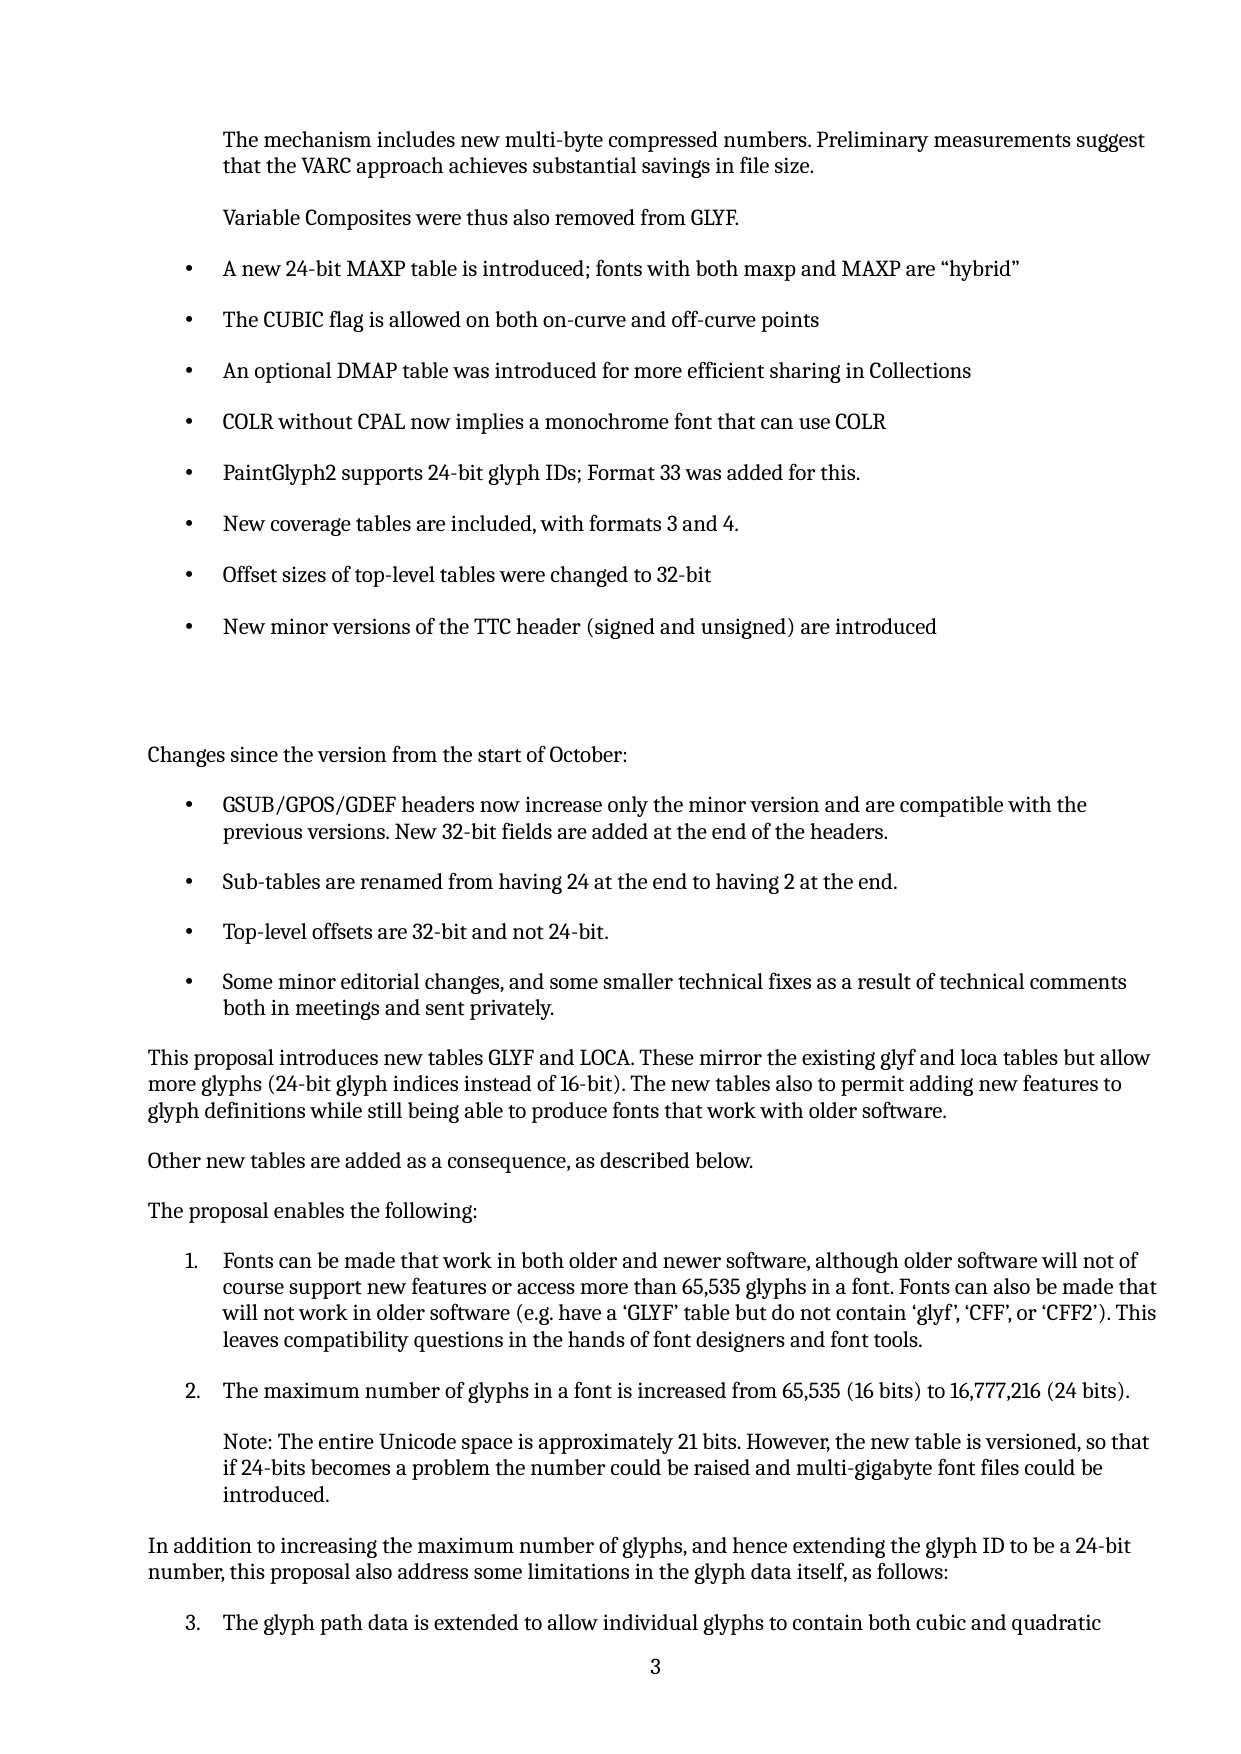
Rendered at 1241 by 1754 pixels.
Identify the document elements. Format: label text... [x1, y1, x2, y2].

list Sub-tables are renamed from having 24 at the end to having 2 at the end. [185, 868, 1163, 895]
list PaintGlyph2 supports 24-bit glyph IDs; Format 33 was added for this. [185, 460, 1163, 486]
list GSUB/GPOS/GDEF headers now increase only the minor version and are compatible with the previous versions. New 32-bit fields are added at the end of the headers. [185, 792, 1163, 845]
text This proposal introduces new tables GLYF and LOCA. These mirror the existing glyf and loca tables but allow more glyphs (24-bit glyph indices instead of 16-bit). The new tables also to permit adding new features to glyph definitions while still being able to produce fonts that work with older software. [148, 1045, 1163, 1124]
list The mechanism includes new multi-byte compressed numbers. Preliminary measurements suggest that the VARC approach achieves substantial savings in file size. [185, 127, 1163, 179]
list Offset sizes of top-level tables were changed to 32-bit [185, 562, 1163, 589]
list The CUBIC flag is allowed on both on-curve and off-curve points [185, 307, 1163, 333]
list COLR without CPAL now implies a monochrome font that can use COLR [185, 409, 1163, 435]
list The glyph path data is extended to allow individual glyphs to contain both cubic and quadratic [185, 1610, 1163, 1637]
text Other new tables are added as a consequence, as described below. [148, 1147, 1163, 1174]
text In addition to increasing the maximum number of glyphs, and hence extending the glyph ID to be a 24-bit number, this proposal also address some limitations in the glyph data itself, as follows: [148, 1533, 1163, 1585]
list The maximum number of glyphs in a font is increased from 65,535 (16 bits) to 16,777,216 (24 bits). [185, 1378, 1163, 1404]
list A new 24-bit MAXP table is introduced; fonts with both maxp and MAXP are “hybrid” [185, 255, 1163, 282]
list Variable Composites were thus also removed from GLYF. [185, 204, 1163, 231]
list Top-level offsets are 32-bit and not 24-bit. [185, 918, 1163, 945]
list Note: The entire Unicode space is approximately 21 bits. However, the new table is versioned, so that if 24-bits becomes a problem the number could be raised and multi-gigabyte font files could be introduced. [185, 1429, 1163, 1508]
text The proposal enables the following: [148, 1197, 1163, 1224]
list An optional DMAP table was introduced for more efficient sharing in Collections [185, 358, 1163, 384]
text Changes since the version from the start of October: [148, 742, 1163, 768]
list New minor versions of the TTC header (signed and unsigned) are introduced [185, 613, 1163, 640]
list New coverage tables are included, with formats 3 and 4. [185, 511, 1163, 537]
list Fonts can be made that work in both older and newer software, although older software will not of course support new features or access more than 65,535 glyphs in a font. Fonts can also be made that will not work in older software (e.g. have a ‘GLYF’ table but do not contain ‘glyf’, ‘CFF’, or ‘CFF2’). This leaves compatibility questions in the hands of font designers and font tools. [185, 1247, 1163, 1353]
list Some minor editorial changes, and some smaller technical fixes as a result of technical comments both in meetings and sent privately. [185, 968, 1163, 1021]
